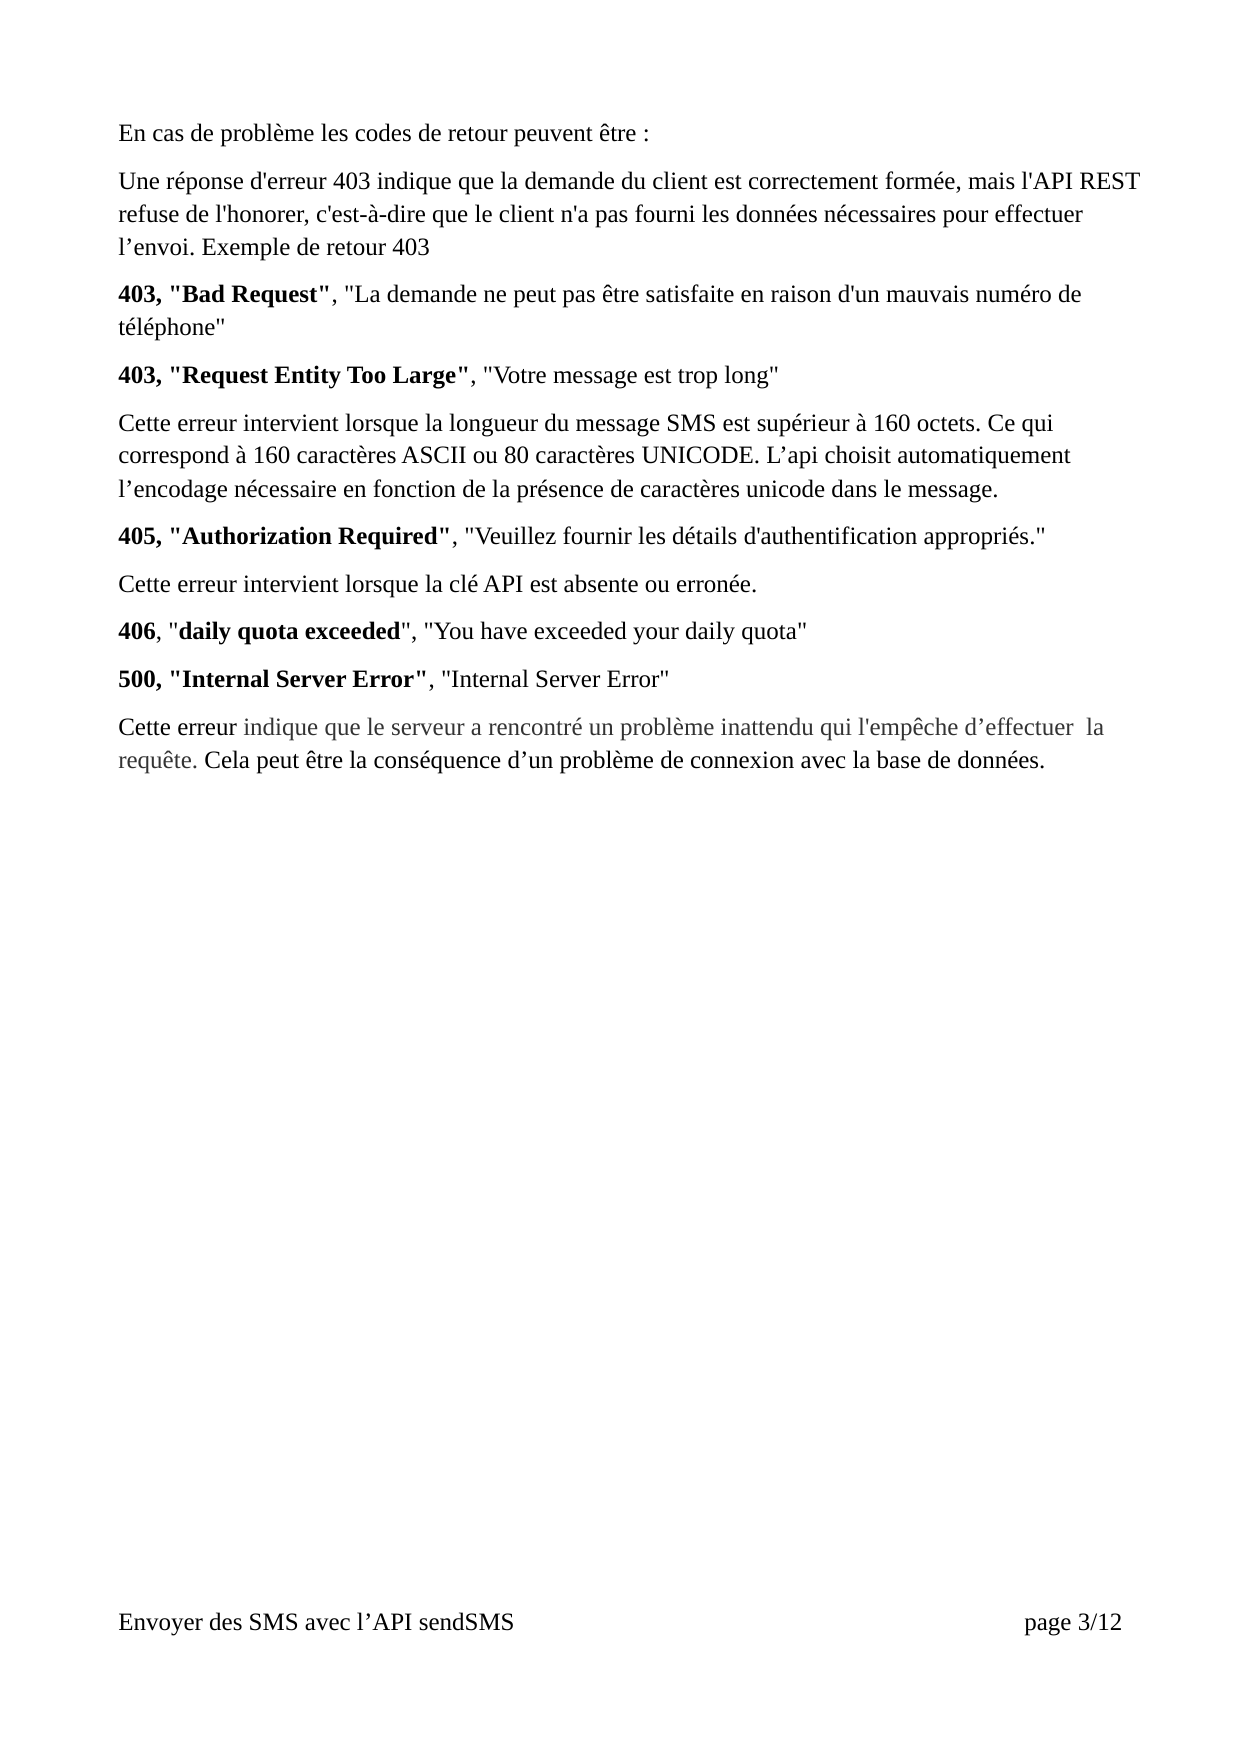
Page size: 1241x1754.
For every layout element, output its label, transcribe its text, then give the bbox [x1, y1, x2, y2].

text En cas de problème les codes de retour peuvent être : [118, 118, 1146, 147]
text 403, "Request Entity Too Large", "Votre message est trop long" [118, 360, 1146, 389]
text Cette erreur intervient lorsque la clé API est absente ou erronée. [118, 569, 1146, 598]
text Cette erreur intervient lorsque la longueur du message SMS est supérieur à 160 octets. Ce qui correspond à 160 caractères ASCII ou 80 caractères UNICODE. L’api choisit automatiquement l’encodage nécessaire en fonction de la présence de caractères unicode dans le message. [118, 408, 1146, 502]
text 406, "daily quota exceeded", "You have exceeded your daily quota" [118, 616, 1146, 645]
text 405, "Authorization Required", "Veuillez fournir les détails d'authentification appropriés." [118, 521, 1146, 550]
text 500, "Internal Server Error", "Internal Server Error" [118, 664, 1146, 693]
text 403, "Bad Request", "La demande ne peut pas être satisfaite en raison d'un mauvais numéro de téléphone" [118, 279, 1146, 341]
text Cette erreur indique que le serveur a rencontré un problème inattendu qui l'empêche d’effectuer la requête. Cela peut être la conséquence d’un problème de connexion avec la base de données. [118, 712, 1146, 773]
text Une réponse d'erreur 403 indique que la demande du client est correctement formée, mais l'API REST refuse de l'honorer, c'est-à-dire que le client n'a pas fourni les données nécessaires pour effectuer l’envoi. Exemple de retour 403 [118, 166, 1146, 261]
